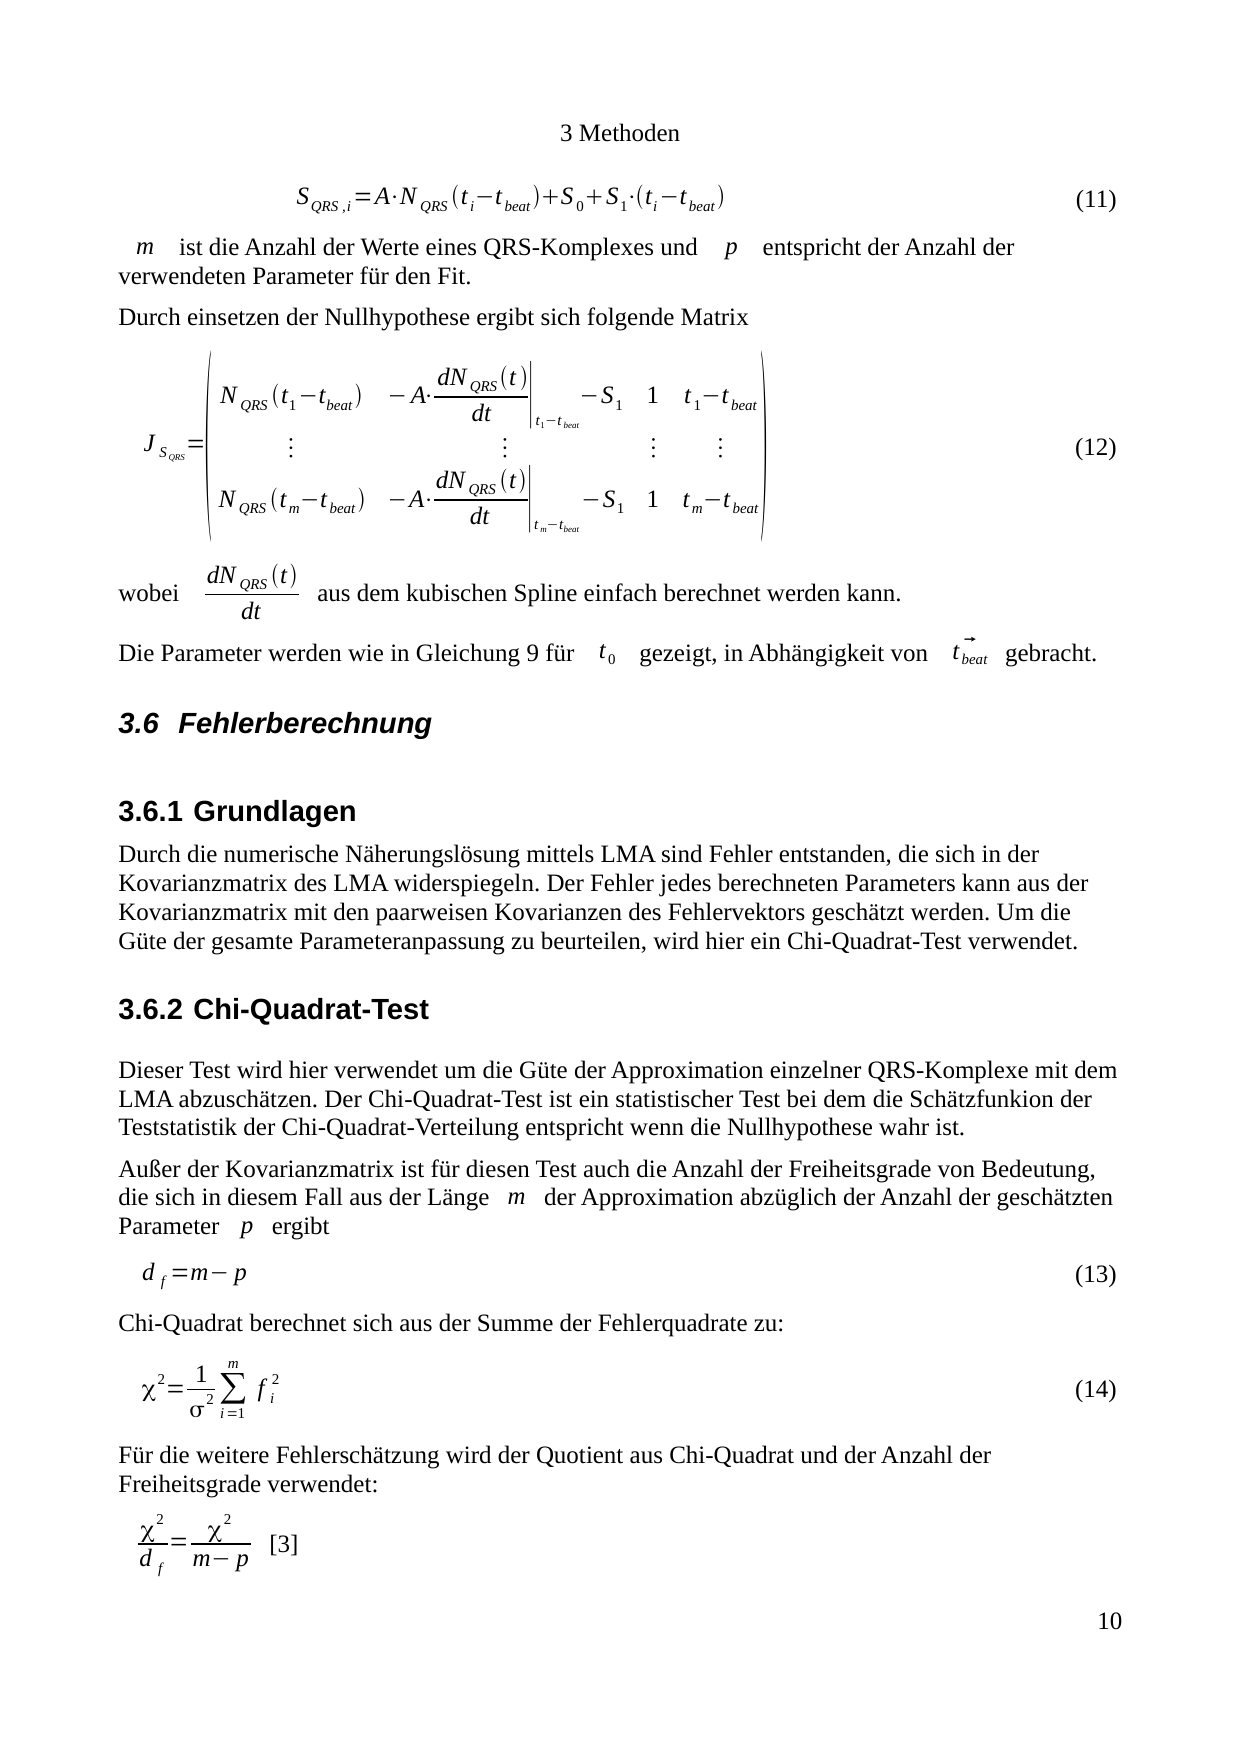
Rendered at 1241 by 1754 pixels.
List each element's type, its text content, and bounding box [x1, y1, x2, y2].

text wobei aus dem kubischen Spline einfach berechnet werden kann. [118, 561, 1122, 624]
table_header [118, 1349, 913, 1441]
table_header (12) [870, 344, 1122, 561]
text Die Parameter werden wie in Gleichung 9 für gezeigt, in Abhängigkeit von gebracht. [118, 636, 1122, 668]
text ist die Anzahl der Werte eines QRS-Komplexes und entspricht der Anzahl der verwendeten Parameter für den Fit. [118, 232, 1122, 290]
text Chi-Quadrat berechnet sich aus der Summe der Fehlerquadrate zu: [118, 1308, 1122, 1336]
text Durch die numerische Näherungslösung mittels LMA sind Fehler entstanden, die sich in der Kovarianzmatrix des LMA widerspiegeln. Der Fehler jedes berechneten Parameters kann aus der Kovarianzmatrix mit den paarweisen Kovarianzen des Fehlervektors geschätzt werden. Um die Güte der gesamte Parameteranpassung zu beurteilen, wird hier ein Chi-Quadrat-Test verwendet. [118, 839, 1122, 954]
table_header [118, 344, 869, 561]
subtitle Fehlerberechnung [118, 706, 1122, 739]
text Für die weitere Fehlerschätzung wird der Quotient aus Chi-Quadrat und der Anzahl der Freiheitsgrade verwendet: [118, 1441, 1122, 1498]
subtitle Chi-Quadrat-Test [118, 992, 1122, 1026]
table_header [118, 177, 907, 232]
text [3] [118, 1511, 1122, 1576]
subtitle Grundlagen [118, 793, 1122, 827]
table_header (11) [907, 177, 1122, 232]
table_header (13) [784, 1253, 1122, 1308]
text Durch einsetzen der Nullhypothese ergibt sich folgende Matrix [118, 302, 1122, 331]
table_header [118, 1253, 784, 1308]
text Außer der Kovarianzmatrix ist für diesen Test auch die Anzahl der Freiheitsgrade von Bedeutung, die sich in diesem Fall aus der Längeder Approximation abzüglich der Anzahl der geschätzten Parameterergibt [118, 1154, 1122, 1240]
text Dieser Test wird hier verwendet um die Güte der Approximation einzelner QRS-Komplexe mit dem LMA abzuschätzen. Der Chi-Quadrat-Test ist ein statistischer Test bei dem die Schätzfunkion der Teststatistik der Chi-Quadrat-Verteilung entspricht wenn die Nullhypothese wahr ist. [118, 1055, 1122, 1141]
table_header (14) [913, 1349, 1122, 1441]
